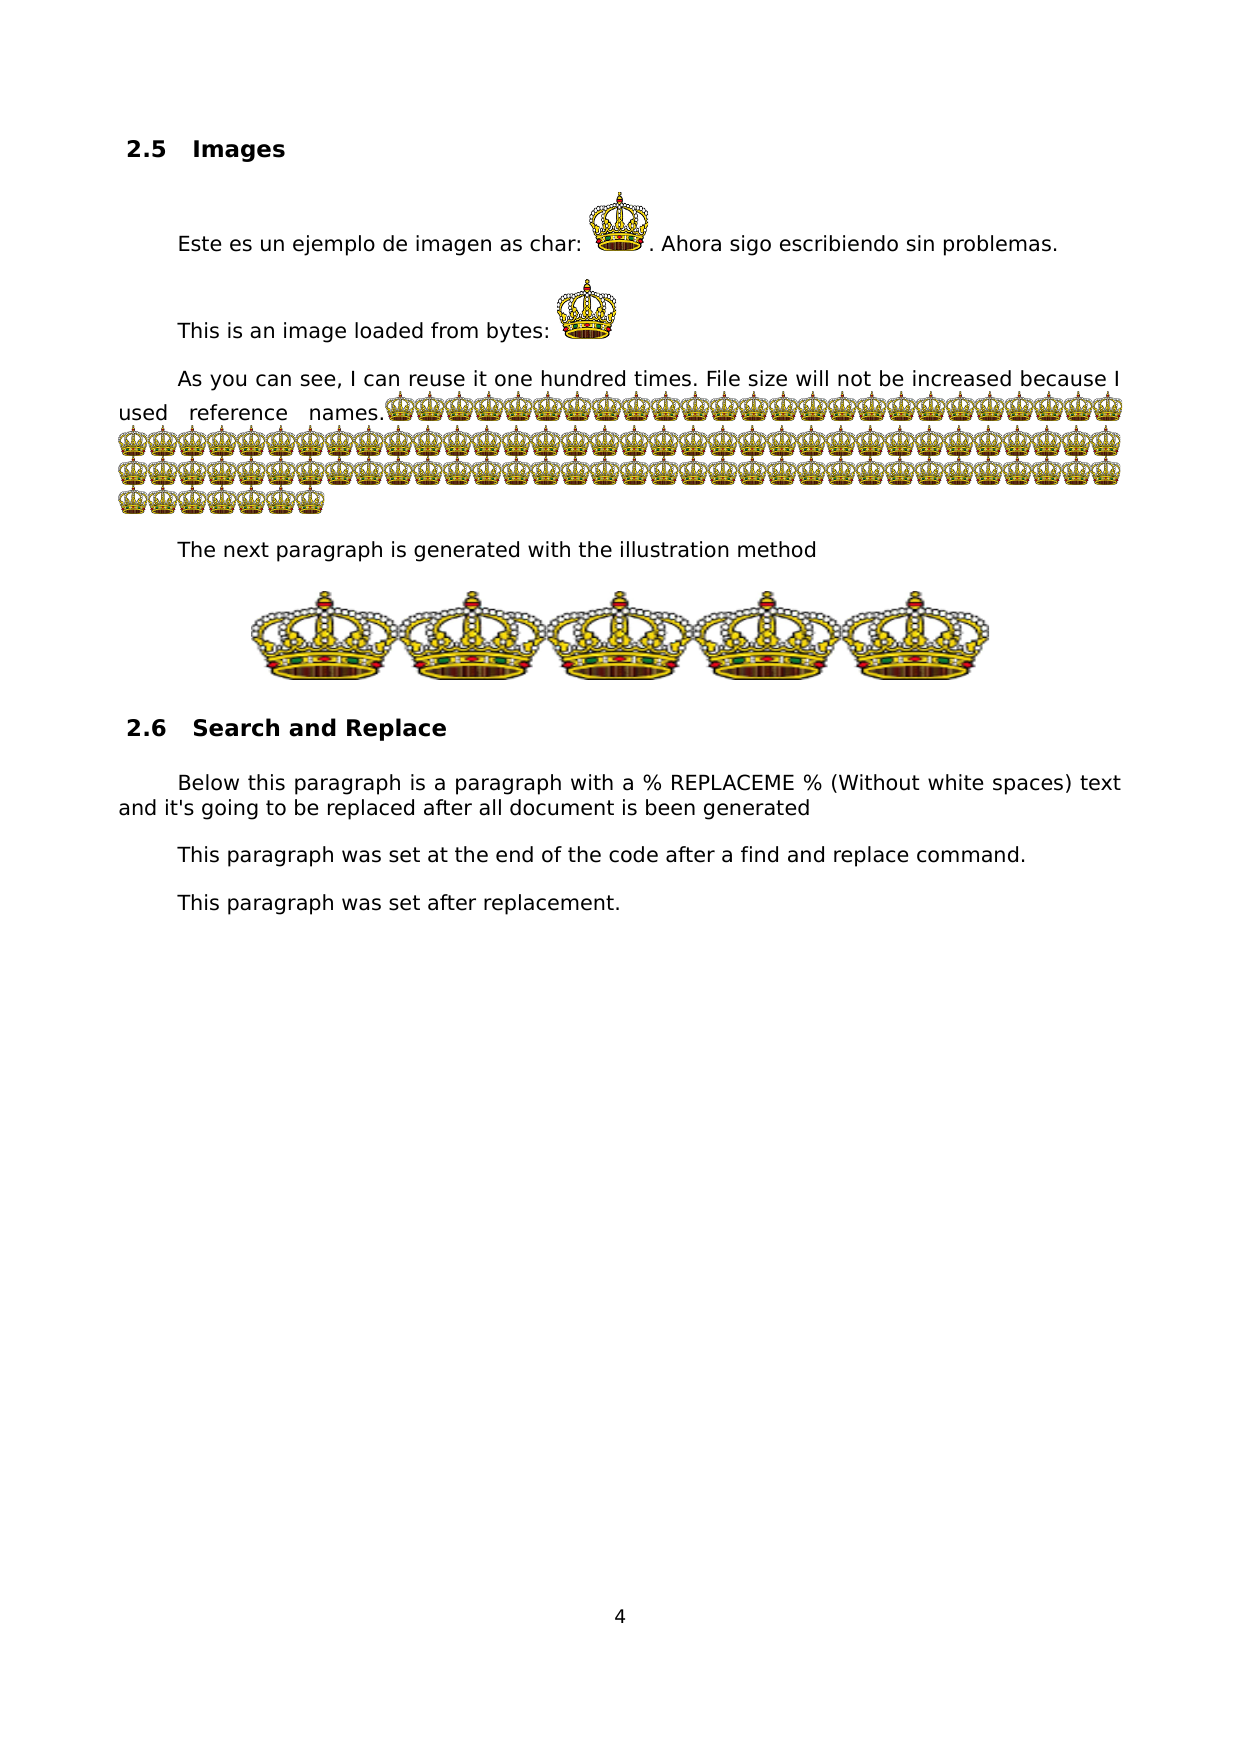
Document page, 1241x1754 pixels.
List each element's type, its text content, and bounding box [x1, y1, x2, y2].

text This is an image loaded from bytes: [118, 279, 1122, 343]
text The next paragraph is generated with the illustration method [118, 538, 1122, 562]
subtitle Search and Replace [118, 715, 1122, 742]
text This paragraph was set at the end of the code after a find and replace command. [118, 843, 1122, 868]
picture [557, 279, 617, 339]
picture [589, 192, 649, 251]
text As you can see, I can reuse it one hundred times. File size will not be increased because I used reference names. [118, 367, 1122, 514]
picture [385, 391, 1123, 421]
subtitle Images [118, 136, 1122, 162]
picture [118, 425, 1121, 514]
text Este es un ejemplo de imagen as char: . Ahora sigo escribiendo sin problemas. [118, 192, 1122, 256]
text Below this paragraph is a paragraph with a % REPLACEME % (Without white spaces) text and it's going to be replaced after all document is been generated [118, 771, 1122, 820]
text This paragraph was set after replacement. [118, 891, 1122, 916]
picture [251, 591, 990, 680]
